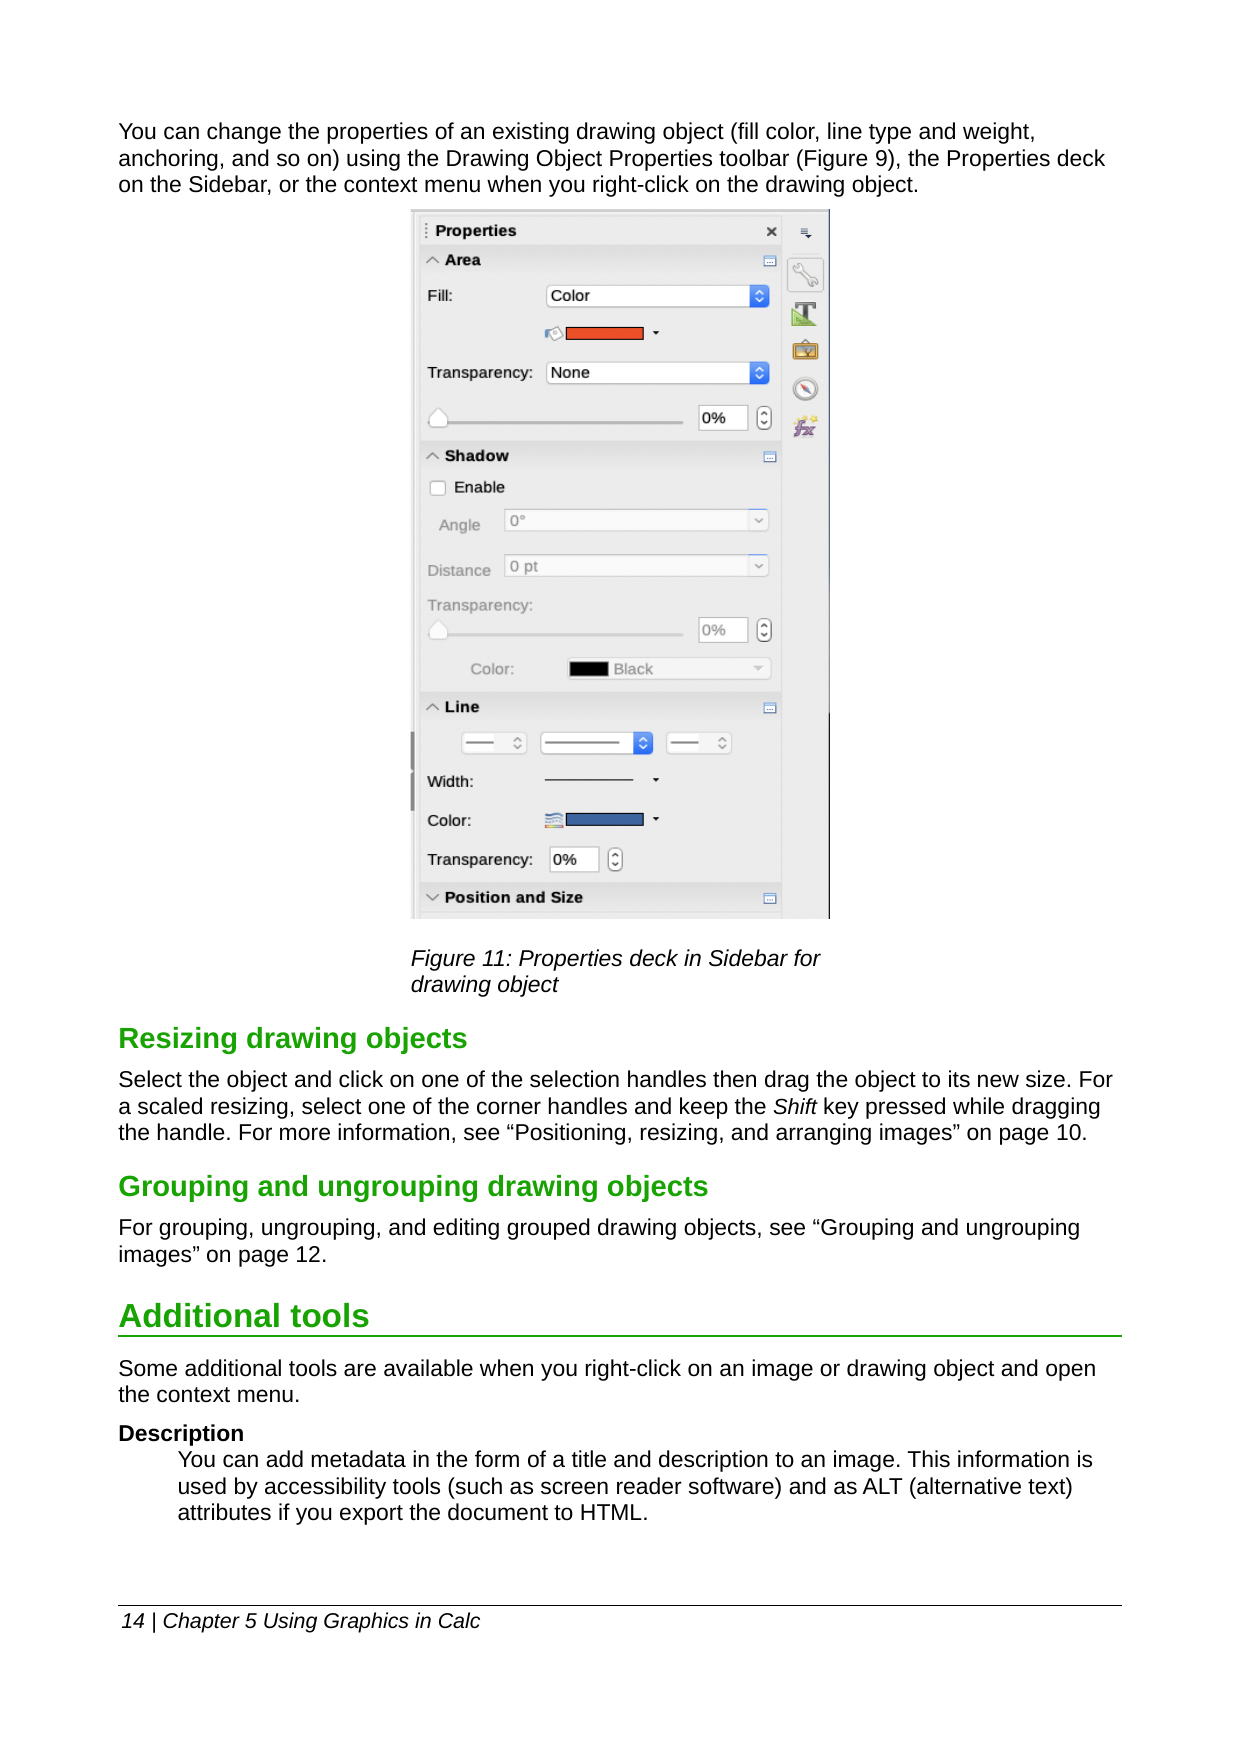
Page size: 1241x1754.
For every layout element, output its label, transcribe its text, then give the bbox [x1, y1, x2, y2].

text You can add metadata in the form of a title and description to an image. This information is used by accessibility tools (such as screen reader software) and as ALT (alternative text) attributes if you export the document to HTML. [177, 1446, 1122, 1525]
text For grouping, ungrouping, and editing grouped drawing objects, see “Grouping and ungrouping images” on page 12. [118, 1214, 1122, 1267]
text Select the object and click on one of the selection handles then drag the object to its new size. For a scaled resizing, select one of the corner handles and keep the Shift key pressed while dragging the handle. For more information, see “Positioning, resizing, and arranging images” on page 10. [118, 1066, 1122, 1145]
text Figure 11: Properties deck in Sidebar for drawing object [411, 919, 830, 997]
text Some additional tools are available when you right-click on an image or drawing object and open the context menu. [118, 1355, 1122, 1407]
subtitle Grouping and ungrouping drawing objects [118, 1169, 1122, 1203]
picture [410, 209, 830, 919]
text You can change the properties of an existing drawing object (fill color, line type and weight, anchoring, and so on) using the Drawing Object Properties toolbar (Figure 9), the Properties deck on the Sidebar, or the context menu when you right-click on the drawing object. [118, 118, 1122, 197]
subtitle Additional tools [118, 1297, 1122, 1335]
text Description [118, 1420, 1122, 1446]
subtitle Resizing drawing objects [118, 1021, 1122, 1054]
